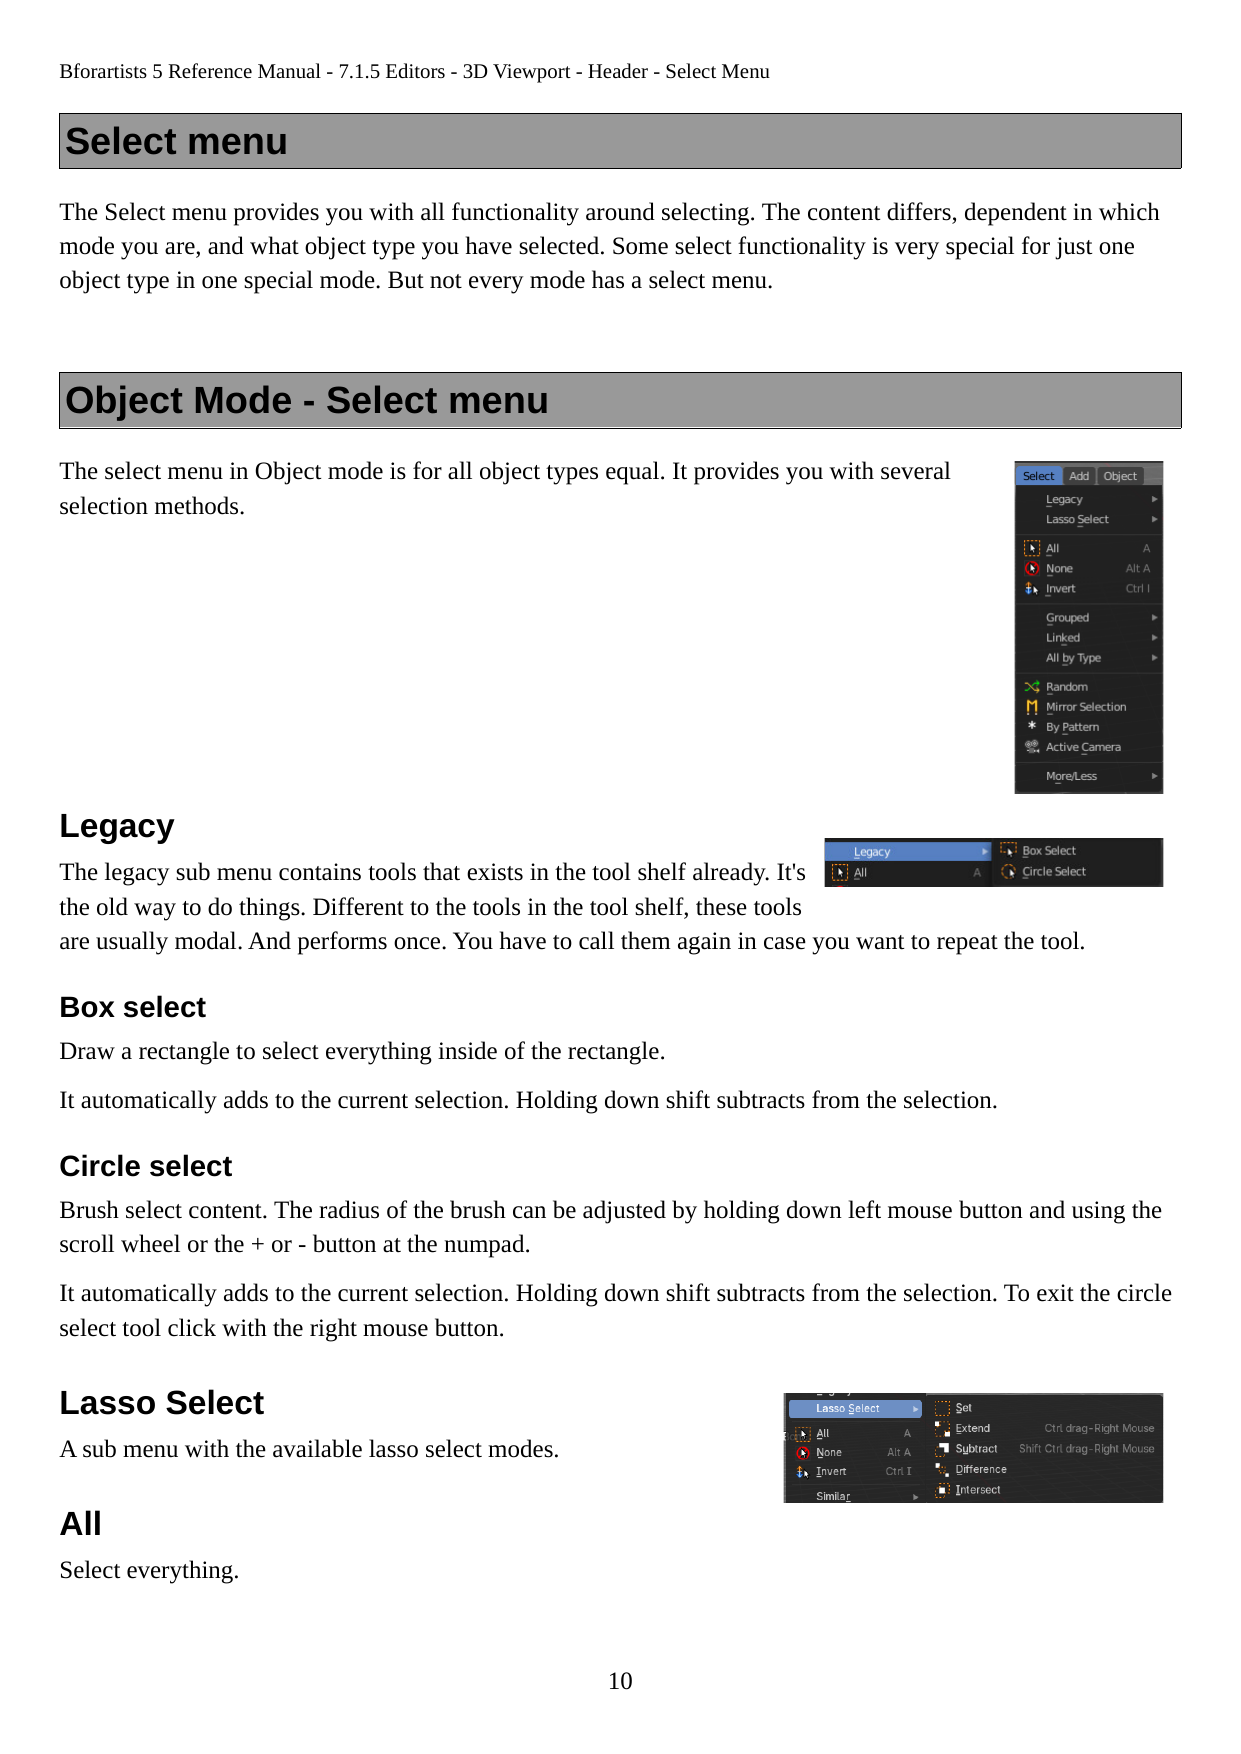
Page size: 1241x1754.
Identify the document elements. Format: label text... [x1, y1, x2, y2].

subtitle All [59, 1504, 1181, 1542]
text A sub menu with the available lasso select modes. [59, 1434, 783, 1463]
subtitle Circle select [59, 1149, 1181, 1182]
text It automatically adds to the current selection. Holding down shift subtracts from the selection. To exit the circle select tool click with the right mouse button. [59, 1278, 1181, 1342]
picture [783, 1393, 1164, 1503]
table_header Select menu [60, 114, 1181, 168]
picture [824, 838, 1164, 887]
text Draw a rectangle to select everything inside of the rectangle. [59, 1036, 1181, 1065]
text Select everything. [59, 1555, 1181, 1584]
subtitle Legacy [59, 806, 1181, 844]
text The legacy sub menu contains tools that exists in the tool shelf already. It's the old way to do things. Different to the tools in the tool shelf, these tools are usually modal. And performs once. You have to call them again in case you want to repeat the tool. [59, 857, 1181, 955]
subtitle Lasso Select [59, 1383, 1181, 1421]
text The select menu in Object mode is for all object types equal. It provides you with several selection methods. [59, 456, 1181, 519]
text It automatically adds to the current selection. Holding down shift subtracts from the selection. [59, 1085, 1181, 1114]
subtitle Box select [59, 990, 1181, 1023]
table_header Object Mode - Select menu [60, 373, 1181, 427]
picture [1014, 461, 1164, 794]
text The Select menu provides you with all functionality around selecting. The content differs, dependent in which mode you are, and what object type you have selected. Some select functionality is very special for just one object type in one special mode. But not every mode has a select menu. [59, 197, 1181, 294]
text Brush select content. The radius of the brush can be adjusted by holding down left mouse button and using the scroll wheel or the + or - button at the numpad. [59, 1195, 1181, 1258]
